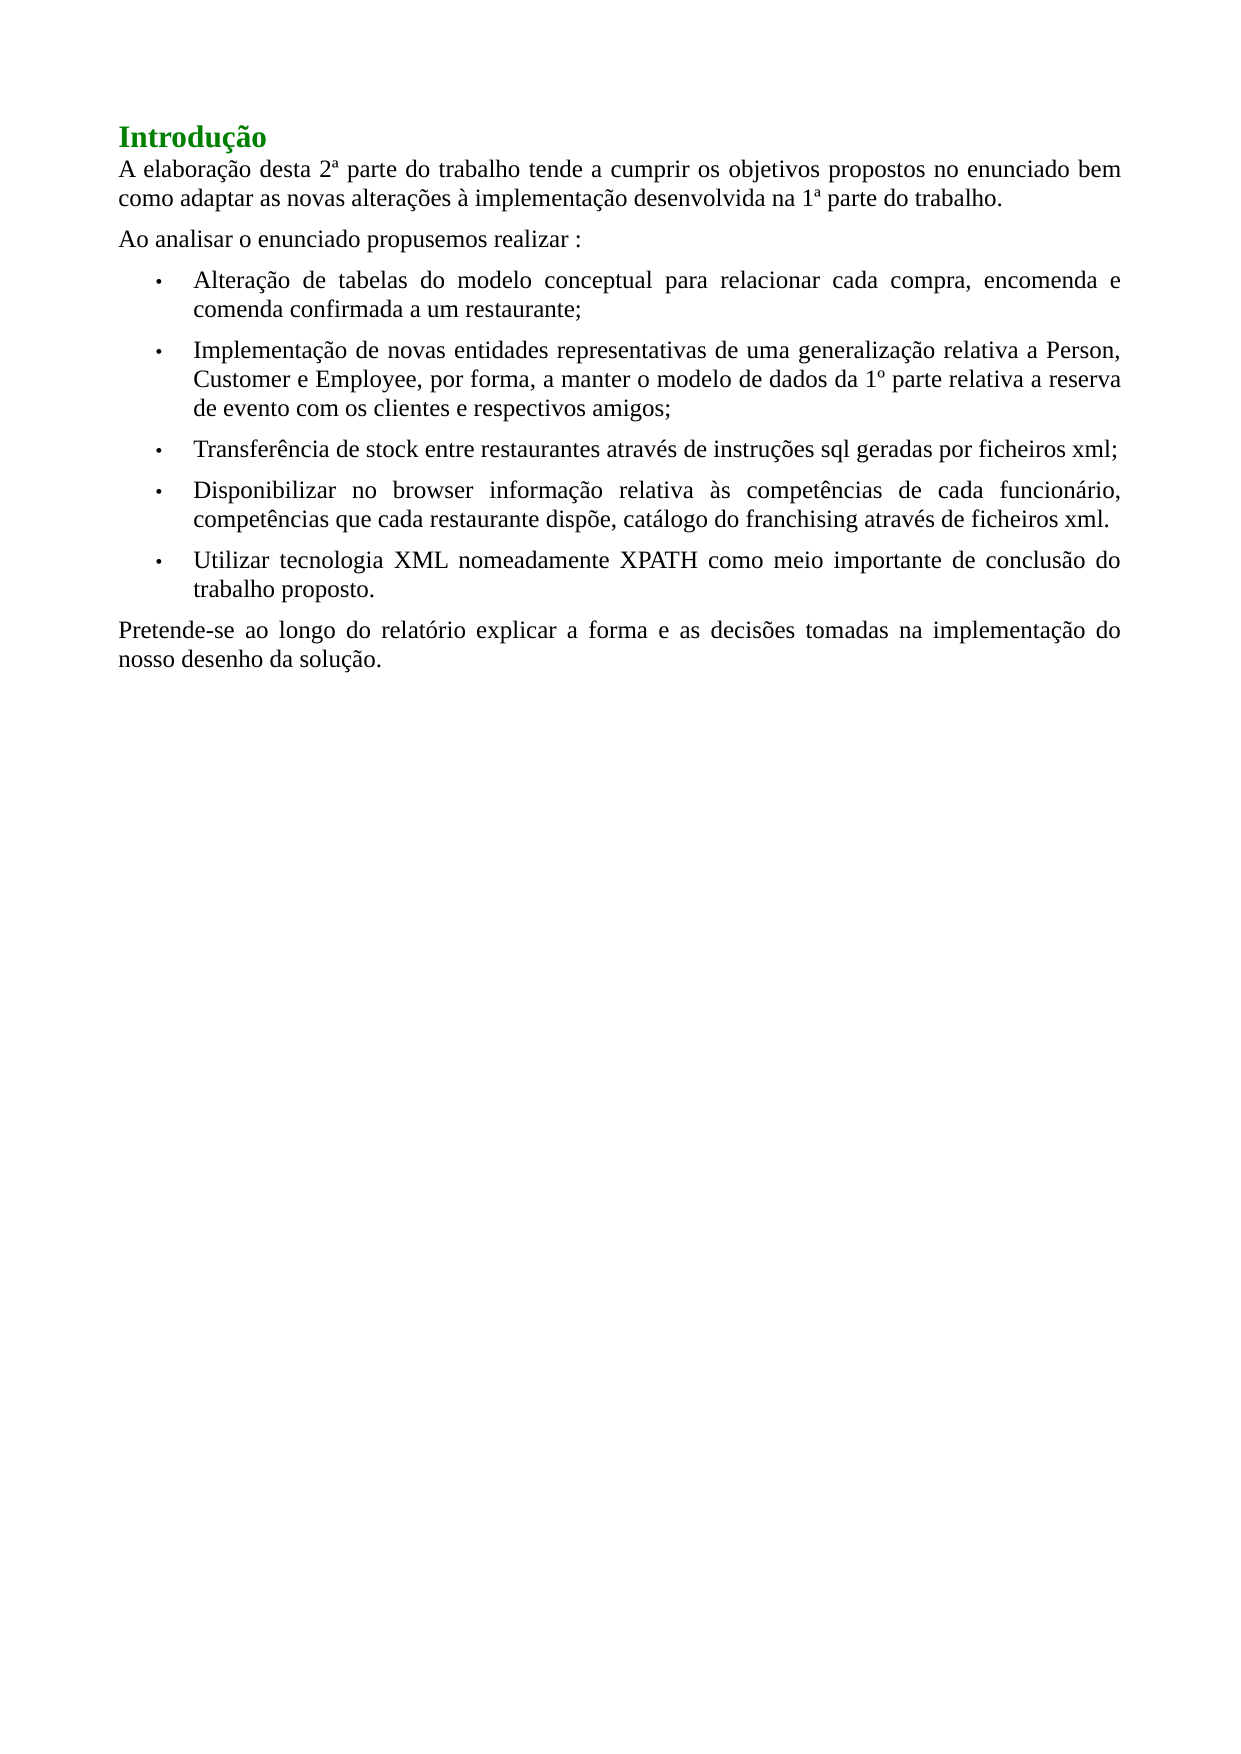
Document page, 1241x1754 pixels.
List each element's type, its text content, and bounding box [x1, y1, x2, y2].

list Implementação de novas entidades representativas de uma generalização relativa a Person, Customer e Employee, por forma, a manter o modelo de dados da 1º parte relativa a reserva de evento com os clientes e respectivos amigos; [156, 335, 1122, 422]
subtitle Introdução [118, 118, 1122, 154]
text A elaboração desta 2ª parte do trabalho tende a cumprir os objetivos propostos no enunciado bem como adaptar as novas alterações à implementação desenvolvida na 1ª parte do trabalho. [118, 154, 1122, 212]
list Alteração de tabelas do modelo conceptual para relacionar cada compra, encomenda e comenda confirmada a um restaurante; [156, 265, 1122, 323]
list Utilizar tecnologia XML nomeadamente XPATH como meio importante de conclusão do trabalho proposto. [156, 545, 1122, 603]
list Transferência de stock entre restaurantes através de instruções sql geradas por ficheiros xml; [156, 434, 1122, 463]
text Ao analisar o enunciado propusemos realizar : [118, 224, 1122, 253]
text Pretende-se ao longo do relatório explicar a forma e as decisões tomadas na implementação do nosso desenho da solução. [118, 615, 1122, 673]
list Disponibilizar no browser informação relativa às competências de cada funcionário, competências que cada restaurante dispõe, catálogo do franchising através de ficheiros xml. [156, 475, 1122, 533]
